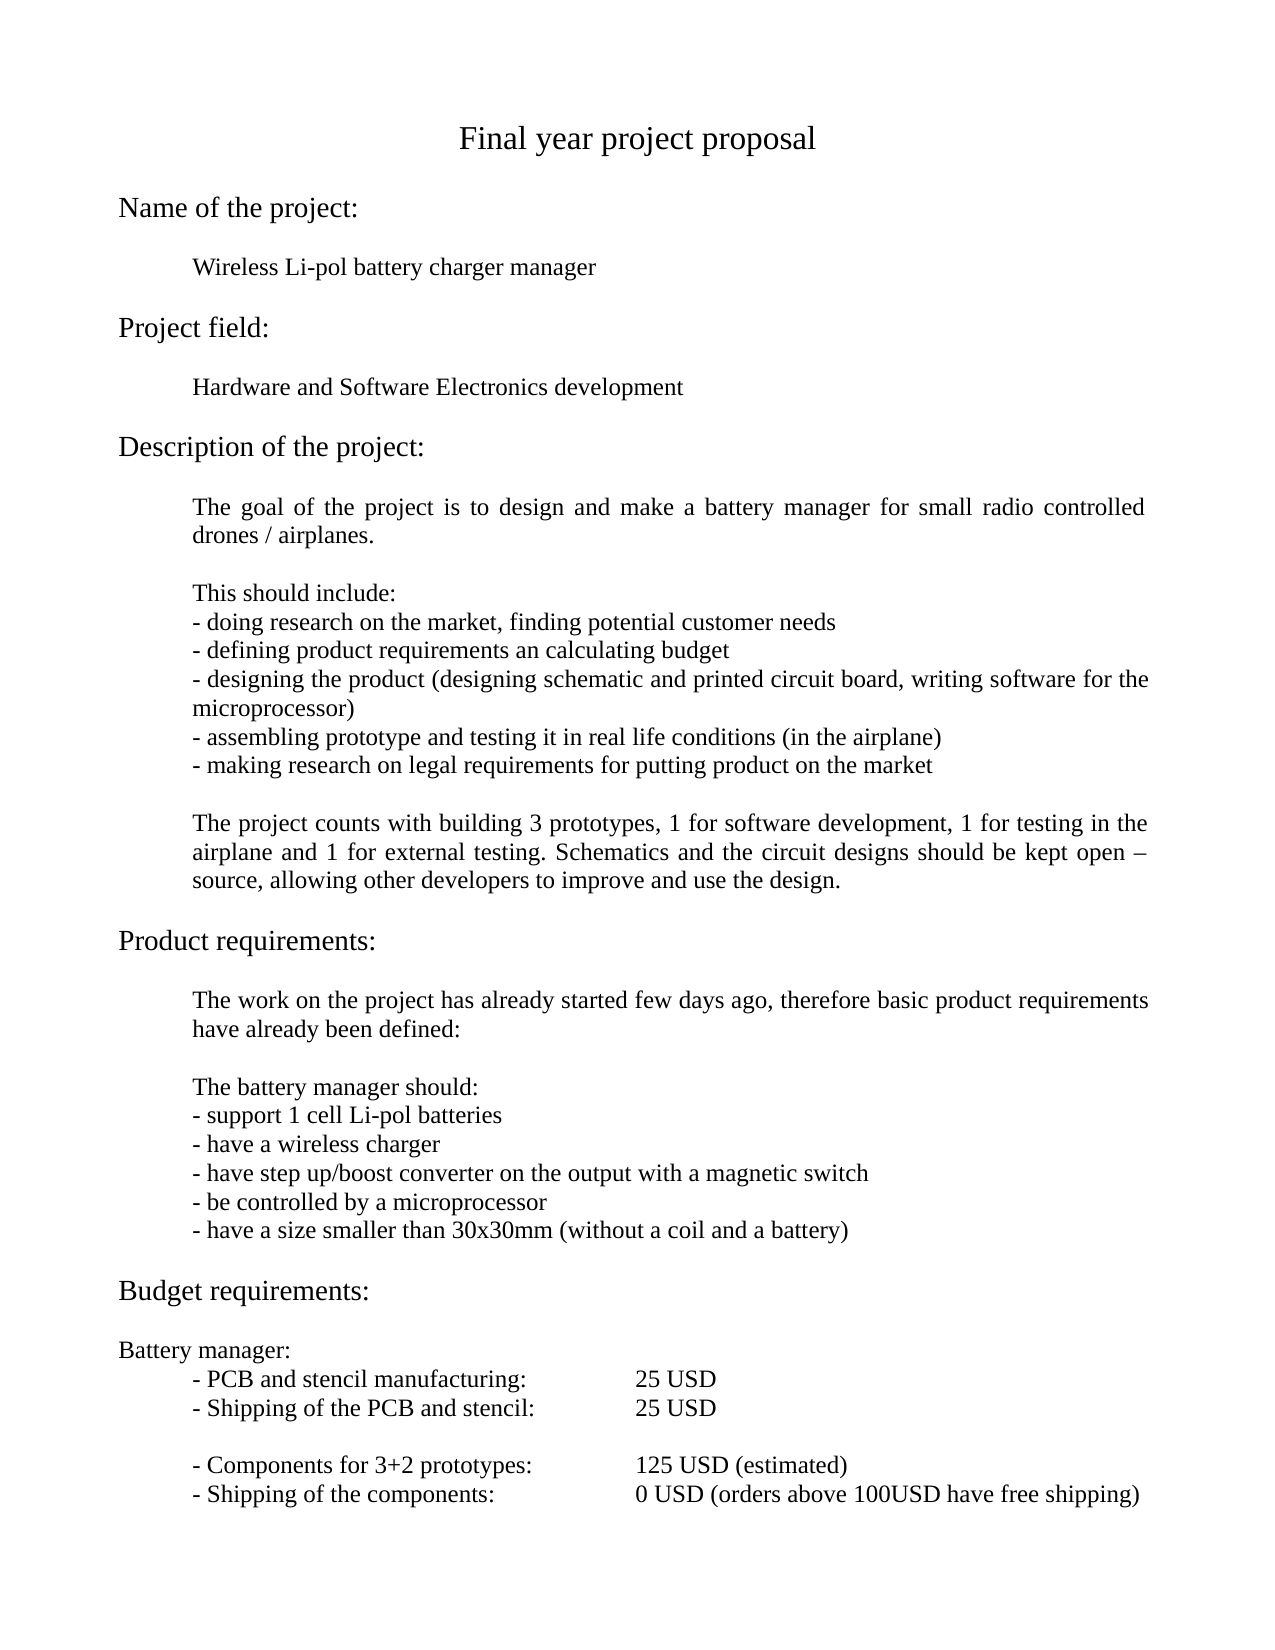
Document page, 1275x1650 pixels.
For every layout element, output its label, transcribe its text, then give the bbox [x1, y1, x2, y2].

text - PCB and stencil manufacturing: 25 USD - Shipping of the PCB and stencil: 25 USD [118, 1364, 1157, 1421]
text - have step up/boost converter on the output with a magnetic switch [118, 1158, 1157, 1187]
text Product requirements: [118, 894, 1157, 957]
text - have a wireless charger [118, 1129, 1157, 1158]
text - designing the product (designing schematic and printed circuit board, writing software for the microprocessor) [118, 664, 1157, 722]
text - have a size smaller than 30x30mm (without a coil and a battery) [118, 1215, 1157, 1244]
text - support 1 cell Li-pol batteries [118, 1100, 1157, 1129]
text - Components for 3+2 prototypes: 125 USD (estimated) [118, 1421, 1157, 1479]
text The project counts with building 3 prototypes, 1 for software development, 1 for testing in the airplane and 1 for external testing. Schematics and the circuit designs should be kept open – source, allowing other developers to improve and use the design. [118, 779, 1157, 894]
text Hardware and Software Electronics development [118, 372, 1157, 401]
text Budget requirements: [118, 1273, 1157, 1335]
text The goal of the project is to design and make a battery manager for small radio controlled drones / airplanes. [118, 492, 1157, 549]
text This should include: [118, 578, 1157, 607]
text Final year project proposal [118, 118, 1157, 156]
text - Shipping of the components: 0 USD (orders above 100USD have free shipping) [118, 1479, 1157, 1508]
text The work on the project has already started few days ago, therefore basic product requirements have already been defined: [118, 985, 1157, 1043]
text Name of the project: [118, 190, 1157, 223]
text Wireless Li-pol battery charger manager [118, 252, 1157, 310]
text Project field: [118, 310, 1157, 343]
text - doing research on the market, finding potential customer needs [118, 607, 1157, 636]
text The battery manager should: [118, 1072, 1157, 1100]
text Battery manager: [118, 1335, 1157, 1364]
text - making research on legal requirements for putting product on the market [118, 751, 1157, 779]
text - defining product requirements an calculating budget [118, 636, 1157, 664]
text - assembling prototype and testing it in real life conditions (in the airplane) [118, 722, 1157, 751]
text - be controlled by a microprocessor [118, 1187, 1157, 1215]
text Description of the project: [118, 429, 1157, 463]
